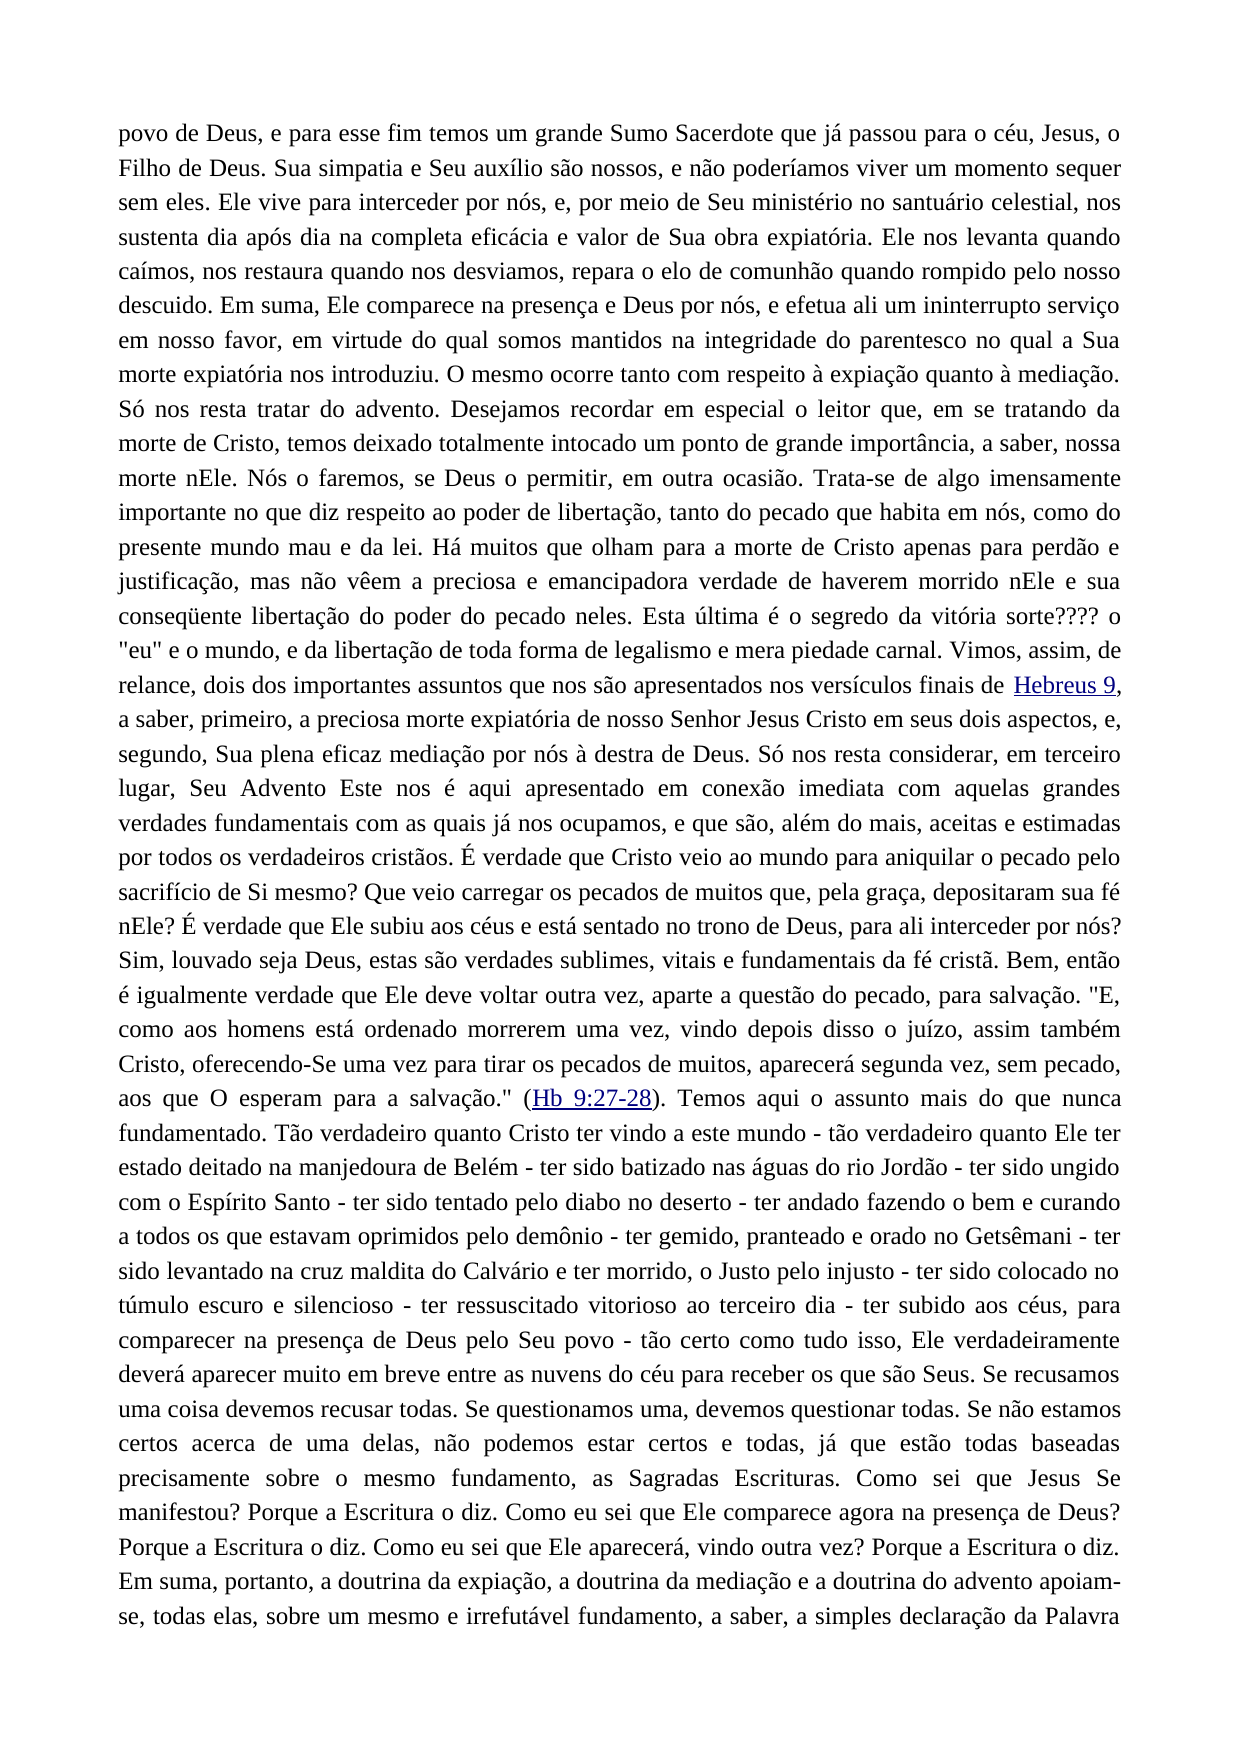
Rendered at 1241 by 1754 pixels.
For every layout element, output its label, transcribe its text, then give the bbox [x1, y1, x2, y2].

text povo de Deus, e para esse fim temos um grande Sumo Sacerdote que já passou para o céu, Jesus, o Filho de Deus. Sua simpatia e Seu auxílio são nossos, e não poderíamos viver um momento sequer sem eles. Ele vive para interceder por nós, e, por meio de Seu ministério no santuário celestial, nos sustenta dia após dia na completa eficácia e valor de Sua obra expiatória. Ele nos levanta quando caímos, nos restaura quando nos desviamos, repara o elo de comunhão quando rompido pelo nosso descuido. Em suma, Ele comparece na presença e Deus por nós, e efetua ali um ininterrupto serviço em nosso favor, em virtude do qual somos mantidos na integridade do parentesco no qual a Sua morte expiatória nos introduziu. O mesmo ocorre tanto com respeito à expiação quanto à mediação. Só nos resta tratar do advento. Desejamos recordar em especial o leitor que, em se tratando da morte de Cristo, temos deixado totalmente intocado um ponto de grande importância, a saber, nossa morte nEle. Nós o faremos, se Deus o permitir, em outra ocasião. Trata-se de algo imensamente importante no que diz respeito ao poder de libertação, tanto do pecado que habita em nós, como do presente mundo mau e da lei. Há muitos que olham para a morte de Cristo apenas para perdão e justificação, mas não vêem a preciosa e emancipadora verdade de haverem morrido nEle e sua conseqüente libertação do poder do pecado neles. Esta última é o segredo da vitória sorte???? o "eu" e o mundo, e da libertação de toda forma de legalismo e mera piedade carnal. Vimos, assim, de relance, dois dos importantes assuntos que nos são apresentados nos versículos finais de Hebreus 9, a saber, primeiro, a preciosa morte expiatória de nosso Senhor Jesus Cristo em seus dois aspectos, e, segundo, Sua plena eficaz mediação por nós à destra de Deus. Só nos resta considerar, em terceiro lugar, Seu Advento Este nos é aqui apresentado em conexão imediata com aquelas grandes verdades fundamentais com as quais já nos ocupamos, e que são, além do mais, aceitas e estimadas por todos os verdadeiros cristãos. É verdade que Cristo veio ao mundo para aniquilar o pecado pelo sacrifício de Si mesmo? Que veio carregar os pecados de muitos que, pela graça, depositaram sua fé nEle? É verdade que Ele subiu aos céus e está sentado no trono de Deus, para ali interceder por nós? Sim, louvado seja Deus, estas são verdades sublimes, vitais e fundamentais da fé cristã. Bem, então é igualmente verdade que Ele deve voltar outra vez, aparte a questão do pecado, para salvação. "E, como aos homens está ordenado morrerem uma vez, vindo depois disso o juízo, assim também Cristo, oferecendo-Se uma vez para tirar os pecados de muitos, aparecerá segunda vez, sem pecado, aos que O esperam para a salvação." (Hb 9:27-28). Temos aqui o assunto mais do que nunca fundamentado. Tão verdadeiro quanto Cristo ter vindo a este mundo - tão verdadeiro quanto Ele ter estado deitado na manjedoura de Belém - ter sido batizado nas águas do rio Jordão - ter sido ungido com o Espírito Santo - ter sido tentado pelo diabo no deserto - ter andado fazendo o bem e curando a todos os que estavam oprimidos pelo demônio - ter gemido, pranteado e orado no Getsêmani - ter sido levantado na cruz maldita do Calvário e ter morrido, o Justo pelo injusto - ter sido colocado no túmulo escuro e silencioso - ter ressuscitado vitorioso ao terceiro dia - ter subido aos céus, para comparecer na presença de Deus pelo Seu povo - tão certo como tudo isso, Ele verdadeiramente deverá aparecer muito em breve entre as nuvens do céu para receber os que são Seus. Se recusamos uma coisa devemos recusar todas. Se questionamos uma, devemos questionar todas. Se não estamos certos acerca de uma delas, não podemos estar certos e todas, já que estão todas baseadas precisamente sobre o mesmo fundamento, as Sagradas Escrituras. Como sei que Jesus Se manifestou? Porque a Escritura o diz. Como eu sei que Ele comparece agora na presença de Deus? Porque a Escritura o diz. Como eu sei que Ele aparecerá, vindo outra vez? Porque a Escritura o diz. Em suma, portanto, a doutrina da expiação, a doutrina da mediação e a doutrina do advento apoiam-se, todas elas, sobre um mesmo e irrefutável fundamento, a saber, a simples declaração da Palavra [118, 118, 1122, 1629]
